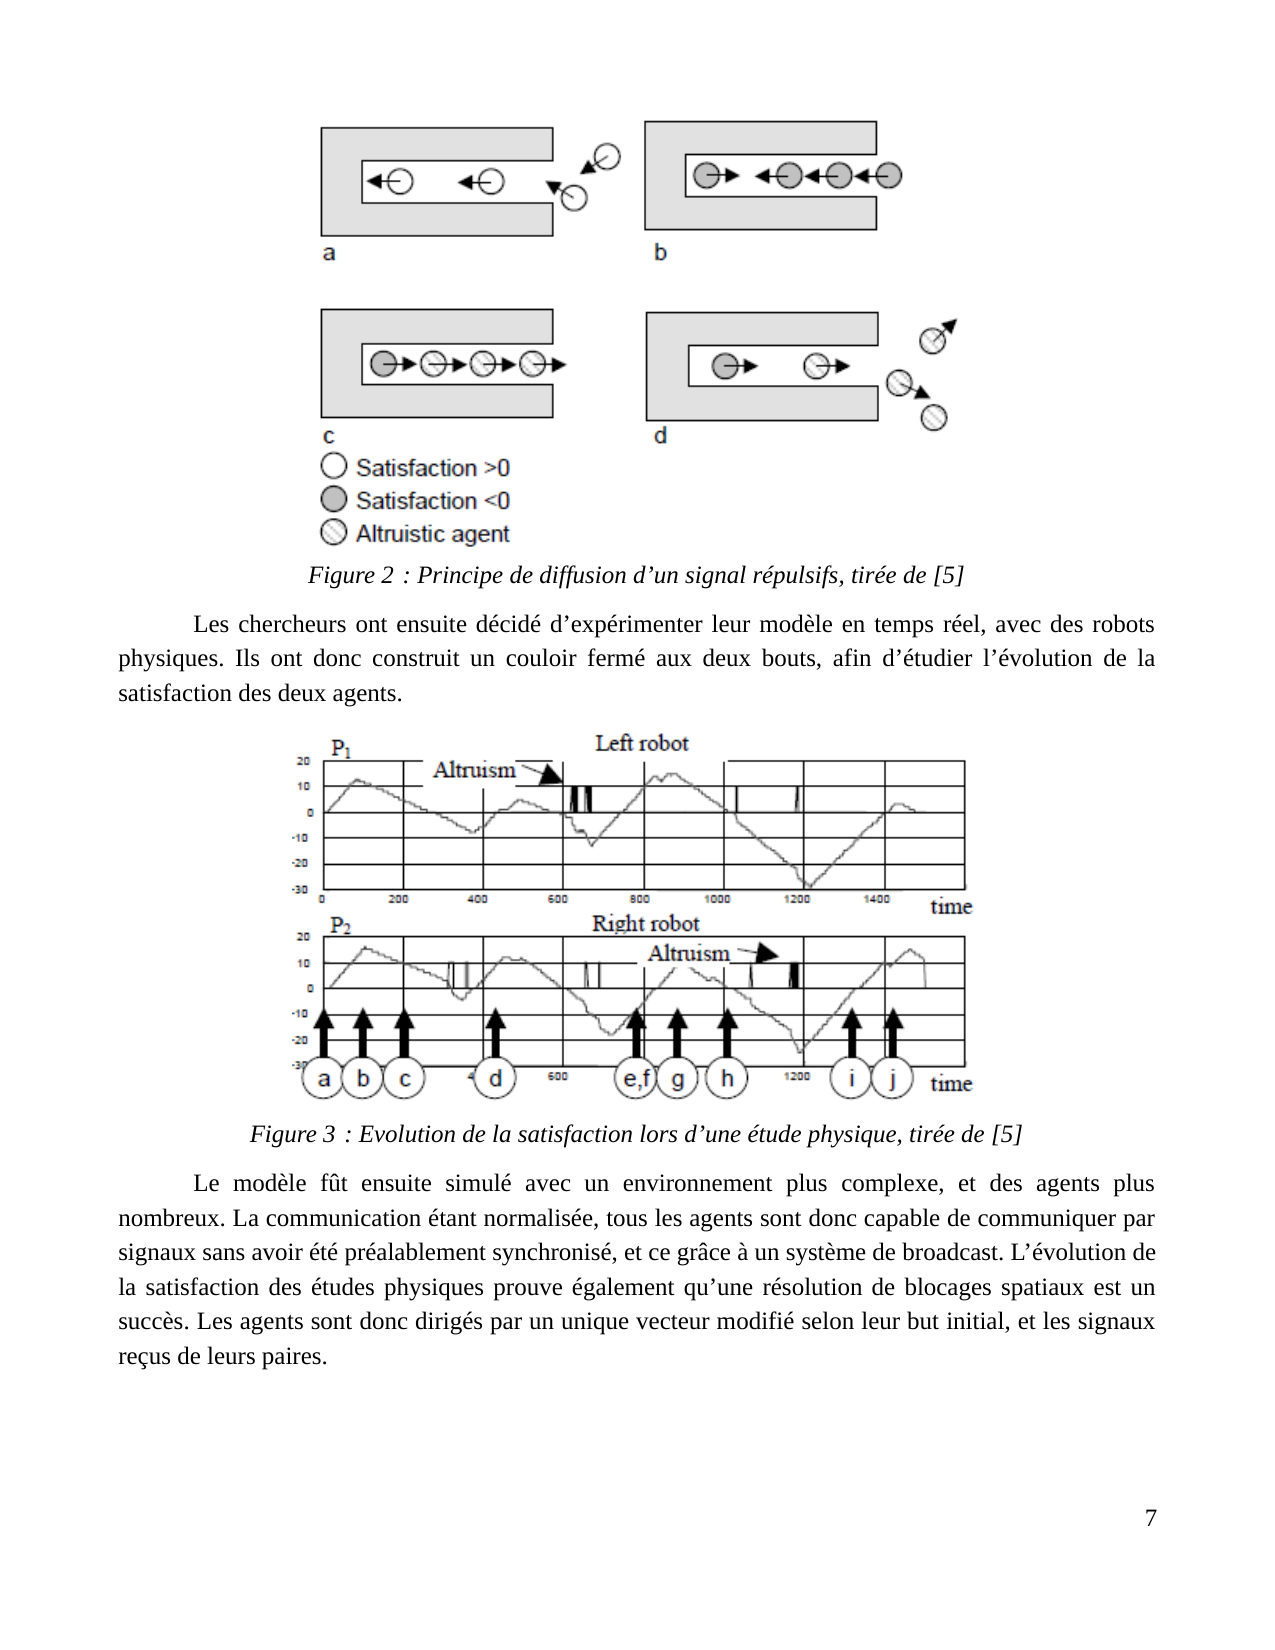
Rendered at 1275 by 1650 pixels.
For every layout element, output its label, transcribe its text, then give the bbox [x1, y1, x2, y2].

picture [310, 118, 965, 550]
text Le modèle fût ensuite simulé avec un environnement plus complexe, et des agents plus nombreux. La communication étant normalisée, tous les agents sont donc capable de communiquer par signaux sans avoir été préalablement synchronisé, et ce grâce à un système de broadcast. L’évolution de la satisfaction des études physiques prouve également qu’une résolution de blocages spatiaux est un succès. Les agents sont donc dirigés par un unique vecteur modifié selon leur but initial, et les signaux reçus de leurs paires. [118, 1168, 1157, 1369]
text Les chercheurs ont ensuite décidé d’expérimenter leur modèle en temps réel, avec des robots physiques. Ils ont donc construit un couloir fermé aux deux bouts, afin d’étudier l’évolution de la satisfaction des deux agents. [118, 609, 1157, 706]
text Figure 2 : Principe de diffusion d’un signal répulsifs, tirée de [5] [118, 560, 1157, 588]
text Figure 3 : Evolution de la satisfaction lors d’une étude physique, tirée de [5] [118, 1119, 1157, 1148]
picture [292, 726, 983, 1107]
